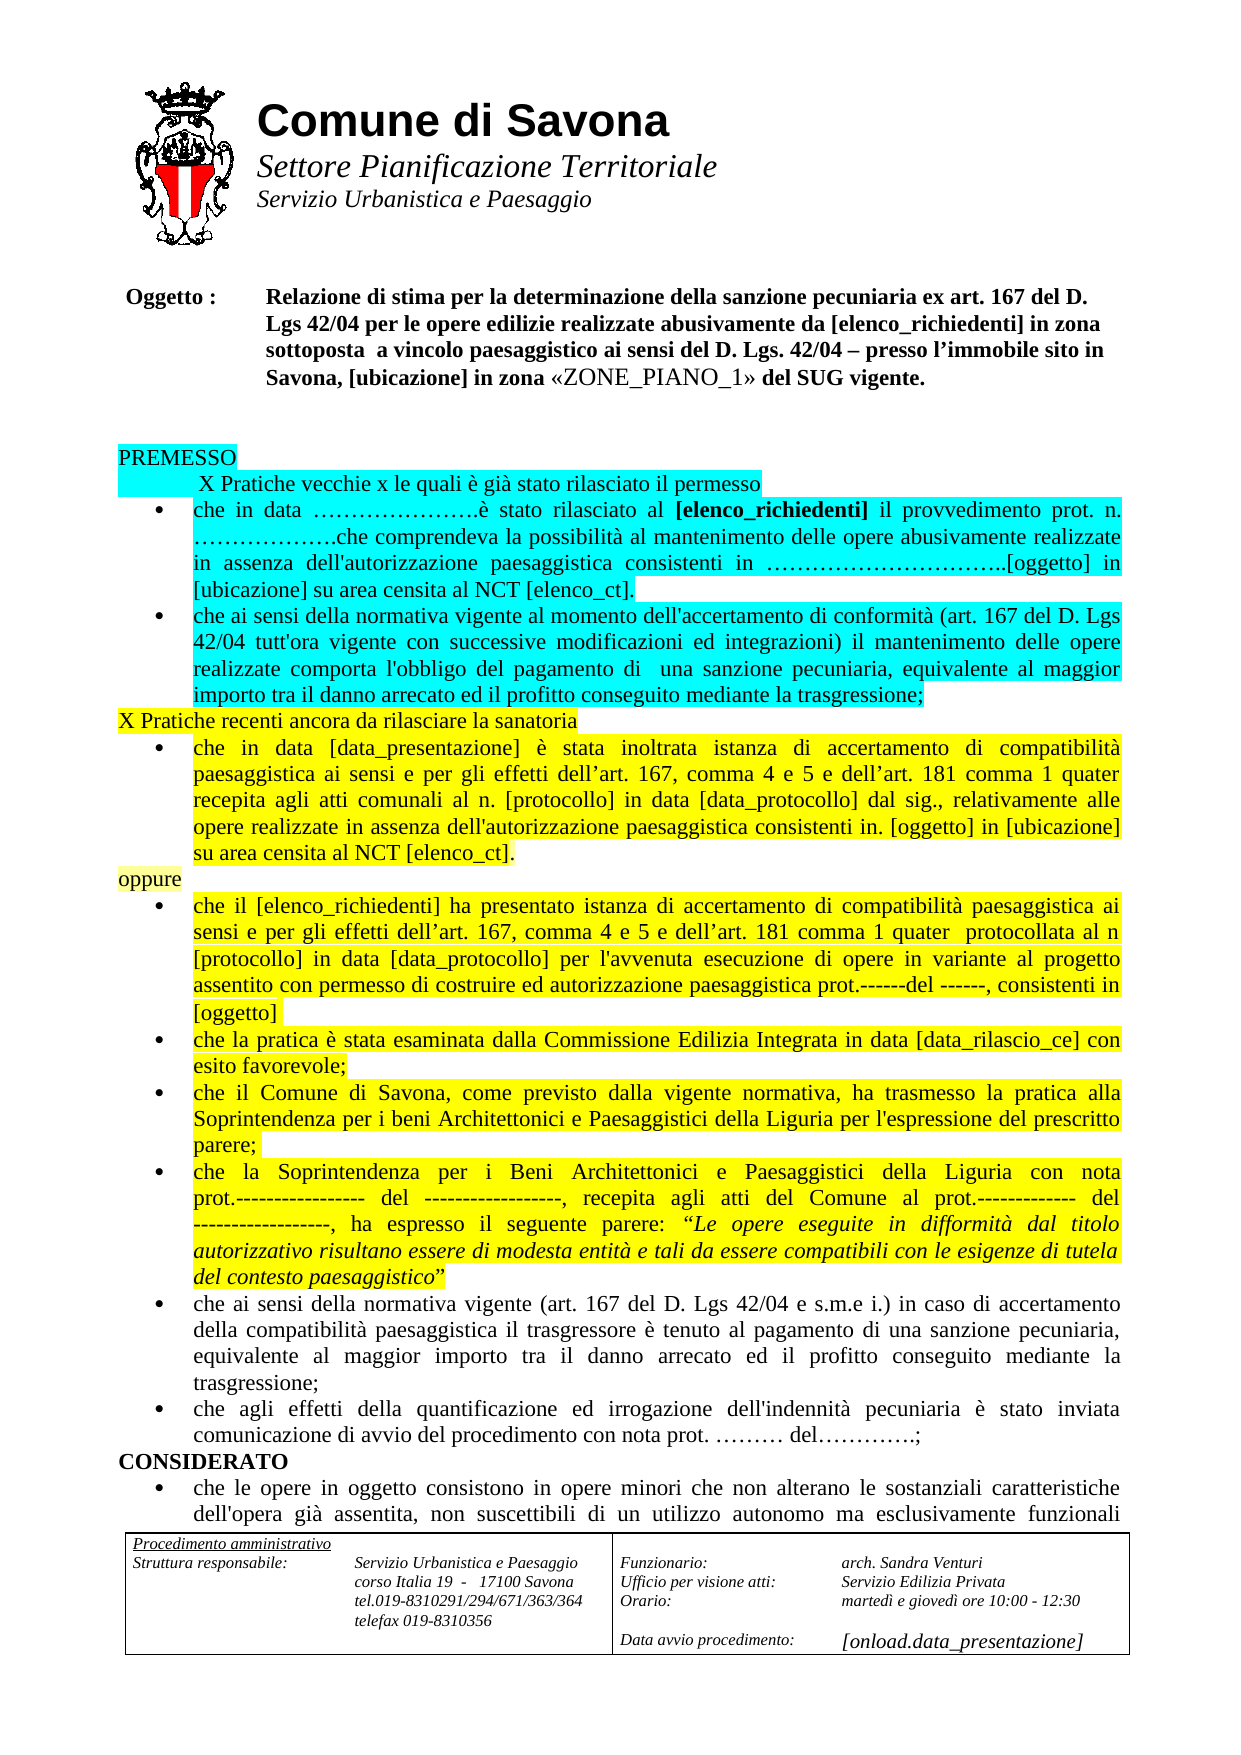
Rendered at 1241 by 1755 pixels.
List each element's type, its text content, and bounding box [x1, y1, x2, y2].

list che in data ………………….è stato rilasciato al [elenco_richiedenti] il provvedimento prot. n. ……………….che comprendeva la possibilità al mantenimento delle opere abusivamente realizzate in assenza dell'autorizzazione paesaggistica consistenti in …………………………..[oggetto] in [ubicazione] su area censita al NCT [elenco_ct]. [156, 497, 1122, 602]
list che in data [data_presentazione] è stata inoltrata istanza di accertamento di compatibilità paesaggistica ai sensi e per gli effetti dell’art. 167, comma 4 e 5 e dell’art. 181 comma 1 quater recepita agli atti comunali al n. [protocollo] in data [data_protocollo] dal sig., relativamente alle opere realizzate in assenza dell'autorizzazione paesaggistica consistenti in. [oggetto] in [ubicazione] su area censita al NCT [elenco_ct]. [156, 734, 1122, 866]
list che il [elenco_richiedenti] ha presentato istanza di accertamento di compatibilità paesaggistica ai sensi e per gli effetti dell’art. 167, comma 4 e 5 e dell’art. 181 comma 1 quater protocollata al n [protocollo] in data [data_protocollo] per l'avvenuta esecuzione di opere in variante al progetto assentito con permesso di costruire ed autorizzazione paesaggistica prot.------del ------, consistenti in [oggetto] [156, 892, 1122, 1026]
table_header Relazione di stima per la determinazione della sanzione pecuniaria ex art. 167 del D. Lgs 42/04 per le opere edilizie realizzate abusivamente da [elenco_richiedenti] in zona sottoposta a vincolo paesaggistico ai sensi del D. Lgs. 42/04 – presso l’immobile sito in Savona, [ubicazione] in zona «ZONE_PIANO_1» del SUG vigente. [258, 283, 1137, 417]
list che ai sensi della normativa vigente al momento dell'accertamento di conformità (art. 167 del D. Lgs 42/04 tutt'ora vigente con successive modificazioni ed integrazioni) il mantenimento delle opere realizzate comporta l'obbligo del pagamento di una sanzione pecuniaria, equivalente al maggior importo tra il danno arrecato ed il profitto conseguito mediante la trasgressione; [156, 602, 1122, 707]
table_header Oggetto : [118, 283, 258, 417]
list che la pratica è stata esaminata dalla Commissione Edilizia Integrata in data [data_rilascio_ce] con esito favorevole; [156, 1026, 1122, 1079]
text X Pratiche recenti ancora da rilasciare la sanatoria [118, 707, 1122, 734]
text X Pratiche vecchie x le quali è già stato rilasciato il permesso [118, 470, 1122, 497]
list che la Soprintendenza per i Beni Architettonici e Paesaggistici della Liguria con nota prot.----------------- del ------------------, recepita agli atti del Comune al prot.------------- del ------------------, ha espresso il seguente parere: “Le opere eseguite in difformità dal titolo autorizzativo risultano essere di modesta entità e tali da essere compatibili con le esigenze di tutela del contesto paesaggistico” [156, 1158, 1122, 1289]
list che le opere in oggetto consistono in opere minori che non alterano le sostanziali caratteristiche dell'opera già assentita, non suscettibili di un utilizzo autonomo ma esclusivamente funzionali [156, 1474, 1122, 1527]
text oppure [118, 866, 1122, 892]
list che il Comune di Savona, come previsto dalla vigente normativa, ha trasmesso la pratica alla Soprintendenza per i beni Architettonici e Paesaggistici della Liguria per l'espressione del prescritto parere; [156, 1079, 1122, 1158]
list che ai sensi della normativa vigente (art. 167 del D. Lgs 42/04 e s.m.e i.) in caso di accertamento della compatibilità paesaggistica il trasgressore è tenuto al pagamento di una sanzione pecuniaria, equivalente al maggior importo tra il danno arrecato ed il profitto conseguito mediante la trasgressione; [156, 1289, 1122, 1395]
list che agli effetti della quantificazione ed irrogazione dell'indennità pecuniaria è stato inviata comunicazione di avvio del procedimento con nota prot. ……… del………….; [156, 1395, 1122, 1448]
text CONSIDERATO [118, 1448, 1122, 1474]
text PREMESSO [118, 444, 1122, 470]
